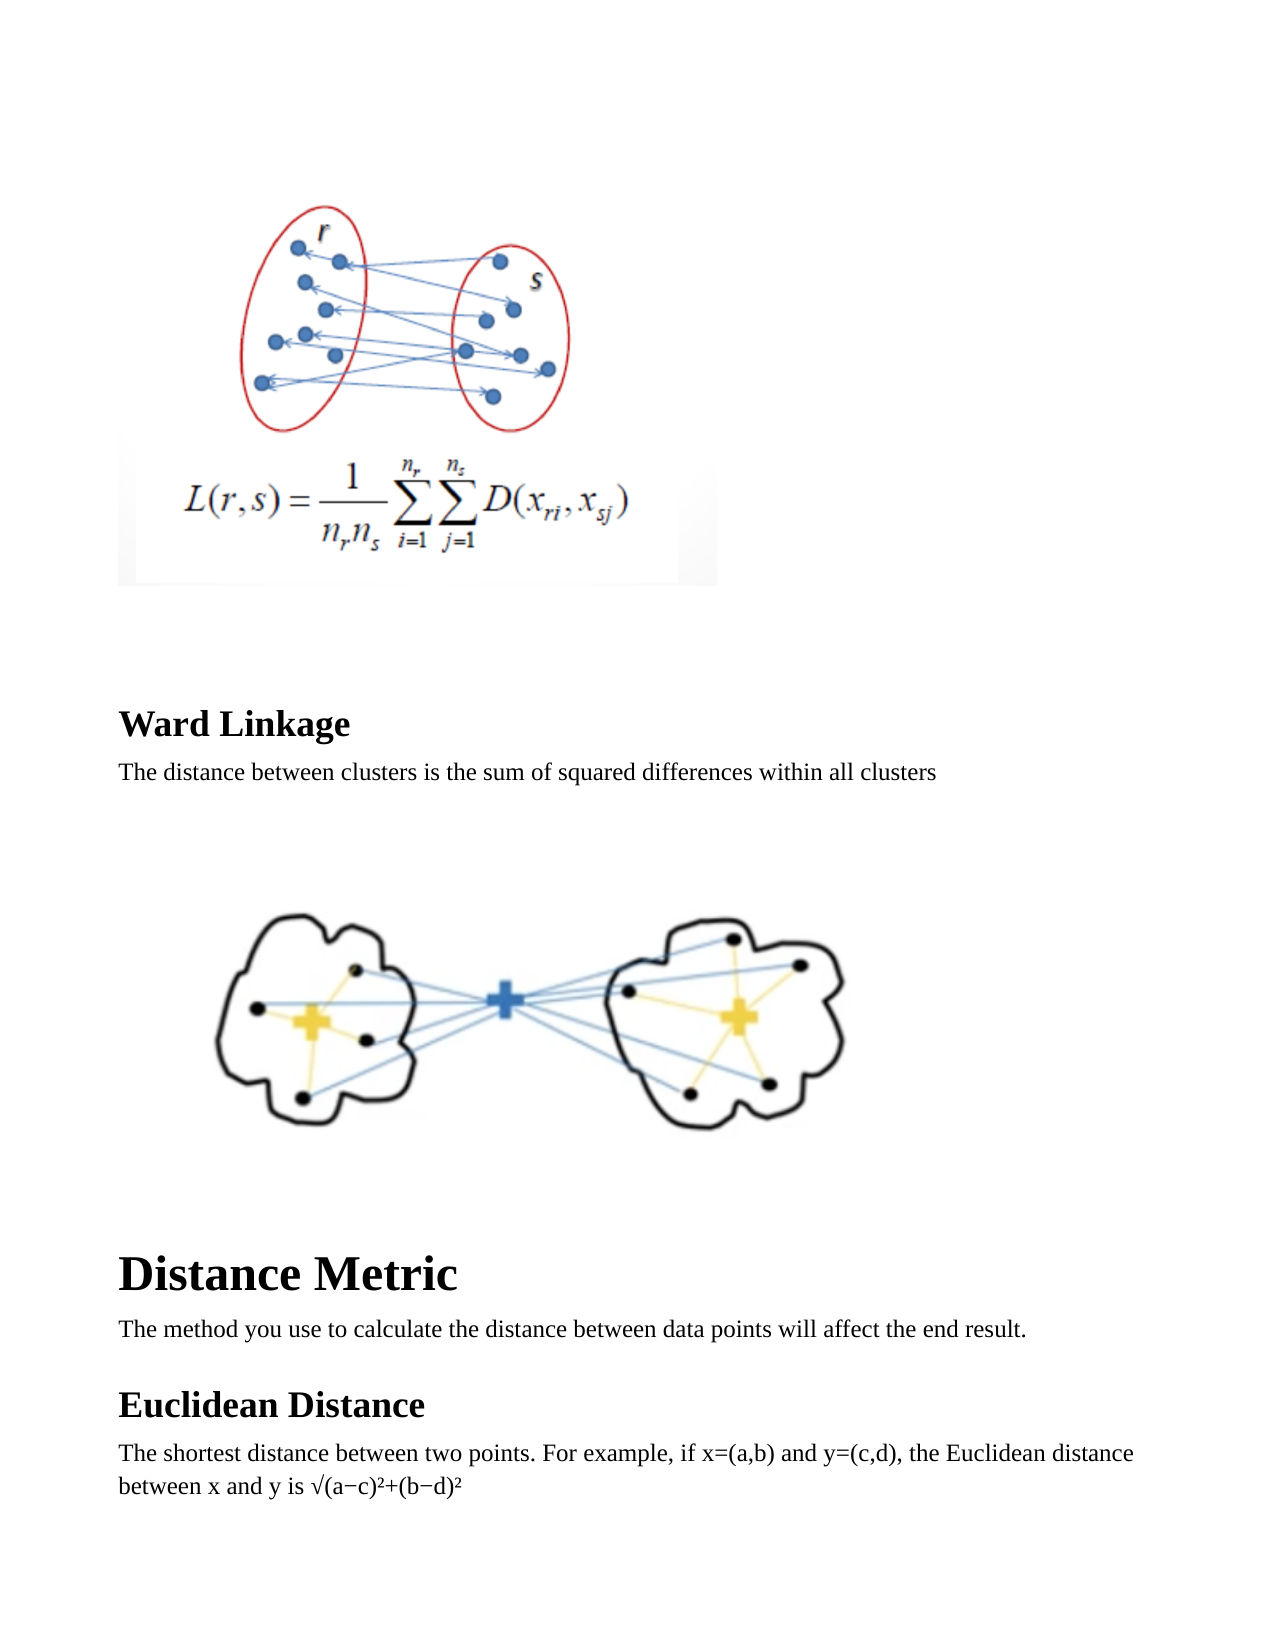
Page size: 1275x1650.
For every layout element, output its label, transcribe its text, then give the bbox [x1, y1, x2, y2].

subtitle Distance Metric [118, 1244, 1157, 1302]
subtitle Ward Linkage [118, 702, 1157, 745]
text The shortest distance between two points. For example, if x=(a,b) and y=(c,d), the Euclidean distance between x and y is √(a−c)²+(b−d)² [118, 1438, 1157, 1500]
subtitle Euclidean Distance [118, 1383, 1157, 1426]
text The distance between clusters is the sum of squared differences within all clusters [118, 757, 1157, 786]
text The method you use to calculate the distance between data points will affect the end result. [118, 1314, 1157, 1343]
picture [118, 176, 718, 586]
picture [118, 837, 922, 1201]
